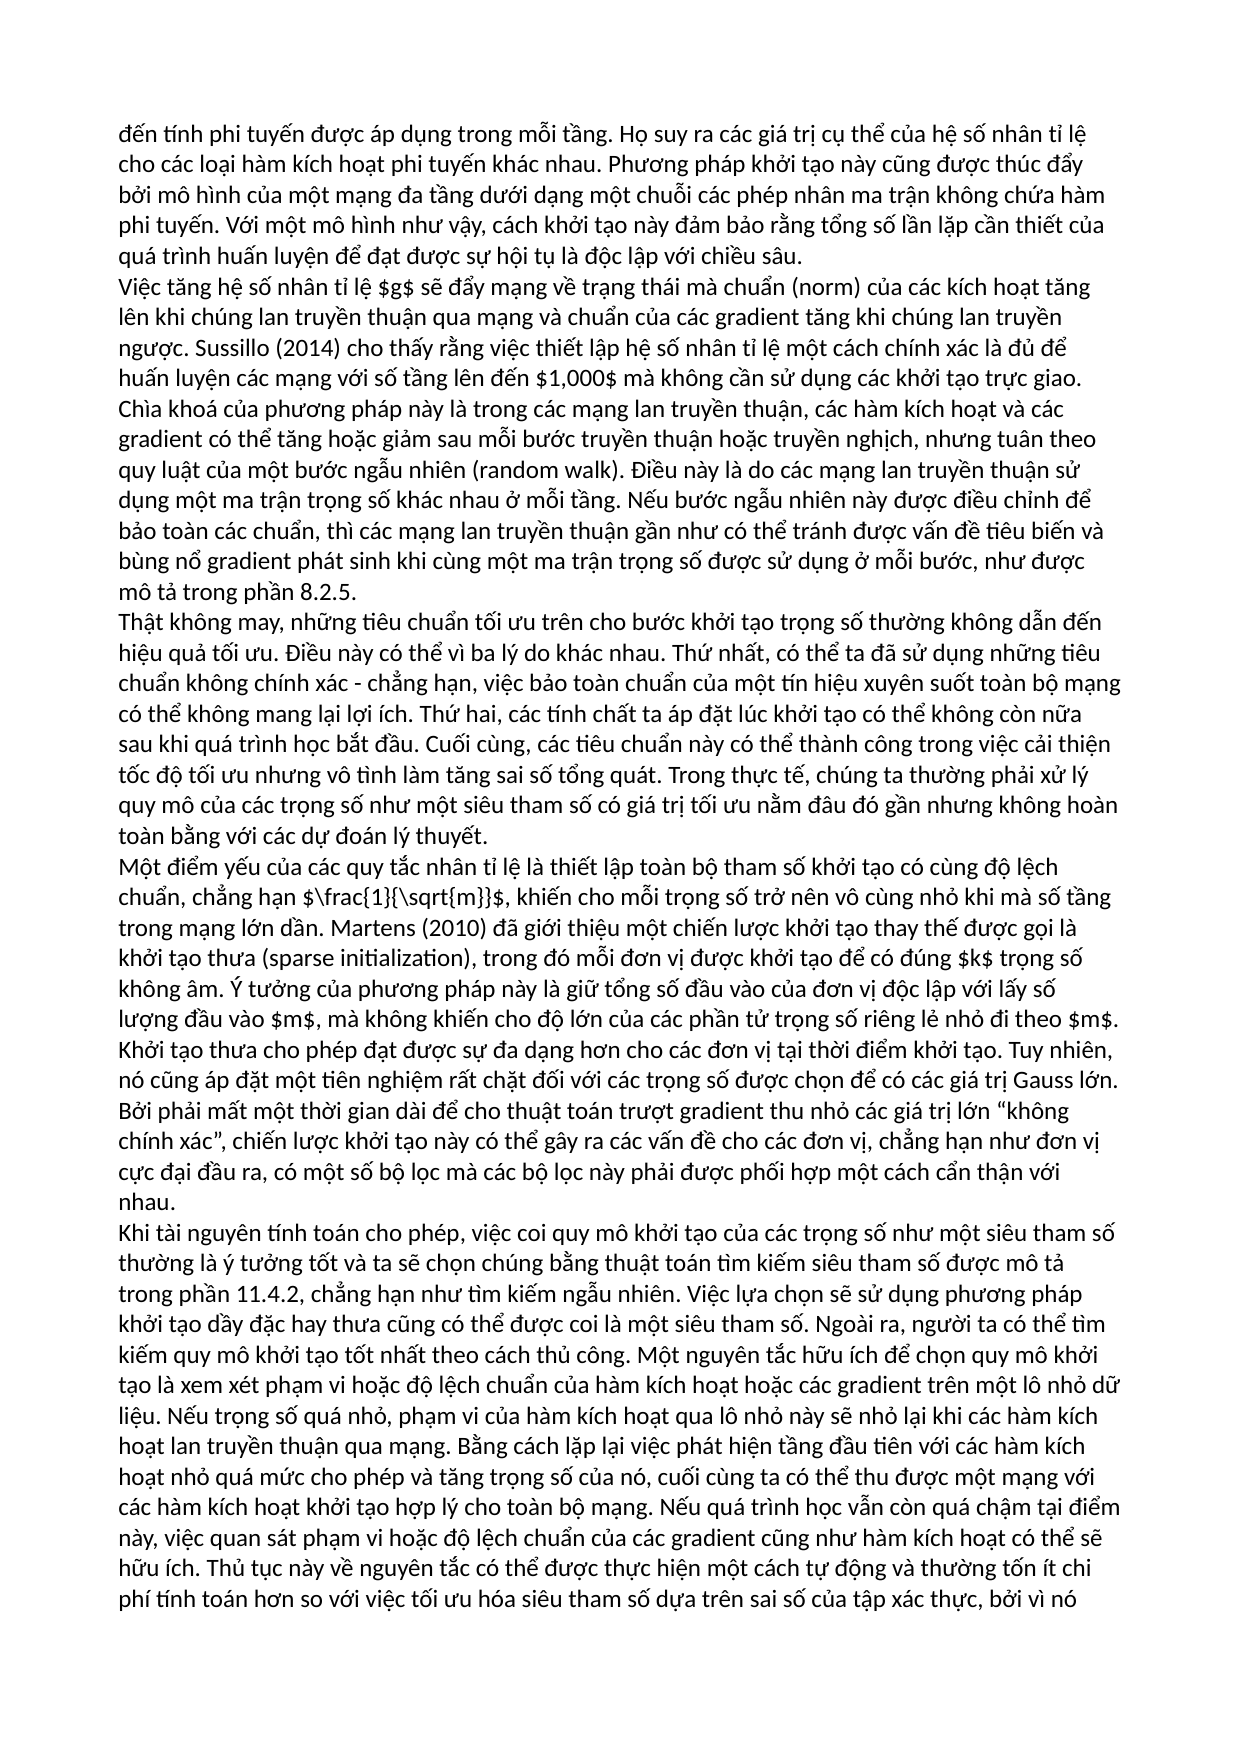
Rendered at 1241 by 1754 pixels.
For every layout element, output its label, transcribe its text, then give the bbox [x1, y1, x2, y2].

text Một điểm yếu của các quy tắc nhân tỉ lệ là thiết lập toàn bộ tham số khởi tạo có cùng độ lệch chuẩn, chẳng hạn $\frac{1}{\sqrt{m}}$, khiến cho mỗi trọng số trở nên vô cùng nhỏ khi mà số tầng trong mạng lớn dần. Martens (2010) đã giới thiệu một chiến lược khởi tạo thay thế được gọi là khởi tạo thưa (sparse initialization), trong đó mỗi đơn vị được khởi tạo để có đúng $k$ trọng số không âm. Ý tưởng của phương pháp này là giữ tổng số đầu vào của đơn vị độc lập với lấy số lượng đầu vào $m$, mà không khiến cho độ lớn của các phần tử trọng số riêng lẻ nhỏ đi theo $m$. Khởi tạo thưa cho phép đạt được sự đa dạng hơn cho các đơn vị tại thời điểm khởi tạo. Tuy nhiên, nó cũng áp đặt một tiên nghiệm rất chặt đối với các trọng số được chọn để có các giá trị Gauss lớn. Bởi phải mất một thời gian dài để cho thuật toán trượt gradient thu nhỏ các giá trị lớn “không chính xác”, chiến lược khởi tạo này có thể gây ra các vấn đề cho các đơn vị, chẳng hạn như đơn vị cực đại đầu ra, có một số bộ lọc mà các bộ lọc này phải được phối hợp một cách cẩn thận với nhau. [118, 851, 1122, 1217]
text đến tính phi tuyến được áp dụng trong mỗi tầng. Họ suy ra các giá trị cụ thể của hệ số nhân tỉ lệ cho các loại hàm kích hoạt phi tuyến khác nhau. Phương pháp khởi tạo này cũng được thúc đẩy bởi mô hình của một mạng đa tầng dưới dạng một chuỗi các phép nhân ma trận không chứa hàm phi tuyến. Với một mô hình như vậy, cách khởi tạo này đảm bảo rằng tổng số lần lặp cần thiết của quá trình huấn luyện để đạt được sự hội tụ là độc lập với chiều sâu. [118, 118, 1122, 271]
text Khi tài nguyên tính toán cho phép, việc coi quy mô khởi tạo của các trọng số như một siêu tham số thường là ý tưởng tốt và ta sẽ chọn chúng bằng thuật toán tìm kiếm siêu tham số được mô tả trong phần 11.4.2, chẳng hạn như tìm kiếm ngẫu nhiên. Việc lựa chọn sẽ sử dụng phương pháp khởi tạo dầy đặc hay thưa cũng có thể được coi là một siêu tham số. Ngoài ra, người ta có thể tìm kiếm quy mô khởi tạo tốt nhất theo cách thủ công. Một nguyên tắc hữu ích để chọn quy mô khởi tạo là xem xét phạm vi hoặc độ lệch chuẩn của hàm kích hoạt hoặc các gradient trên một lô nhỏ dữ liệu. Nếu trọng số quá nhỏ, phạm vi của hàm kích hoạt qua lô nhỏ này sẽ nhỏ lại khi các hàm kích hoạt lan truyền thuận qua mạng. Bằng cách lặp lại việc phát hiện tầng đầu tiên với các hàm kích hoạt nhỏ quá mức cho phép và tăng trọng số của nó, cuối cùng ta có thể thu được một mạng với các hàm kích hoạt khởi tạo hợp lý cho toàn bộ mạng. Nếu quá trình học vẫn còn quá chậm tại điểm này, việc quan sát phạm vi hoặc độ lệch chuẩn của các gradient cũng như hàm kích hoạt có thể sẽ hữu ích. Thủ tục này về nguyên tắc có thể được thực hiện một cách tự động và thường tốn ít chi phí tính toán hơn so với việc tối ưu hóa siêu tham số dựa trên sai số của tập xác thực, bởi vì nó [118, 1217, 1122, 1614]
text Thật không may, những tiêu chuẩn tối ưu trên cho bước khởi tạo trọng số thường không dẫn đến hiệu quả tối ưu. Điều này có thể vì ba lý do khác nhau. Thứ nhất, có thể ta đã sử dụng những tiêu chuẩn không chính xác - chẳng hạn, việc bảo toàn chuẩn của một tín hiệu xuyên suốt toàn bộ mạng có thể không mang lại lợi ích. Thứ hai, các tính chất ta áp đặt lúc khởi tạo có thể không còn nữa sau khi quá trình học bắt đầu. Cuối cùng, các tiêu chuẩn này có thể thành công trong việc cải thiện tốc độ tối ưu nhưng vô tình làm tăng sai số tổng quát. Trong thực tế, chúng ta thường phải xử lý quy mô của các trọng số như một siêu tham số có giá trị tối ưu nằm đâu đó gần nhưng không hoàn toàn bằng với các dự đoán lý thuyết. [118, 606, 1122, 851]
text Việc tăng hệ số nhân tỉ lệ $g$ sẽ đẩy mạng về trạng thái mà chuẩn (norm) của các kích hoạt tăng lên khi chúng lan truyền thuận qua mạng và chuẩn của các gradient tăng khi chúng lan truyền ngược. Sussillo (2014) cho thấy rằng việc thiết lập hệ số nhân tỉ lệ một cách chính xác là đủ để huấn luyện các mạng với số tầng lên đến $1,000$ mà không cần sử dụng các khởi tạo trực giao. Chìa khoá của phương pháp này là trong các mạng lan truyền thuận, các hàm kích hoạt và các gradient có thể tăng hoặc giảm sau mỗi bước truyền thuận hoặc truyền nghịch, nhưng tuân theo quy luật của một bước ngẫu nhiên (random walk). Điều này là do các mạng lan truyền thuận sử dụng một ma trận trọng số khác nhau ở mỗi tầng. Nếu bước ngẫu nhiên này được điều chỉnh để bảo toàn các chuẩn, thì các mạng lan truyền thuận gần như có thể tránh được vấn đề tiêu biến và bùng nổ gradient phát sinh khi cùng một ma trận trọng số được sử dụng ở mỗi bước, như được mô tả trong phần 8.2.5. [118, 271, 1122, 606]
